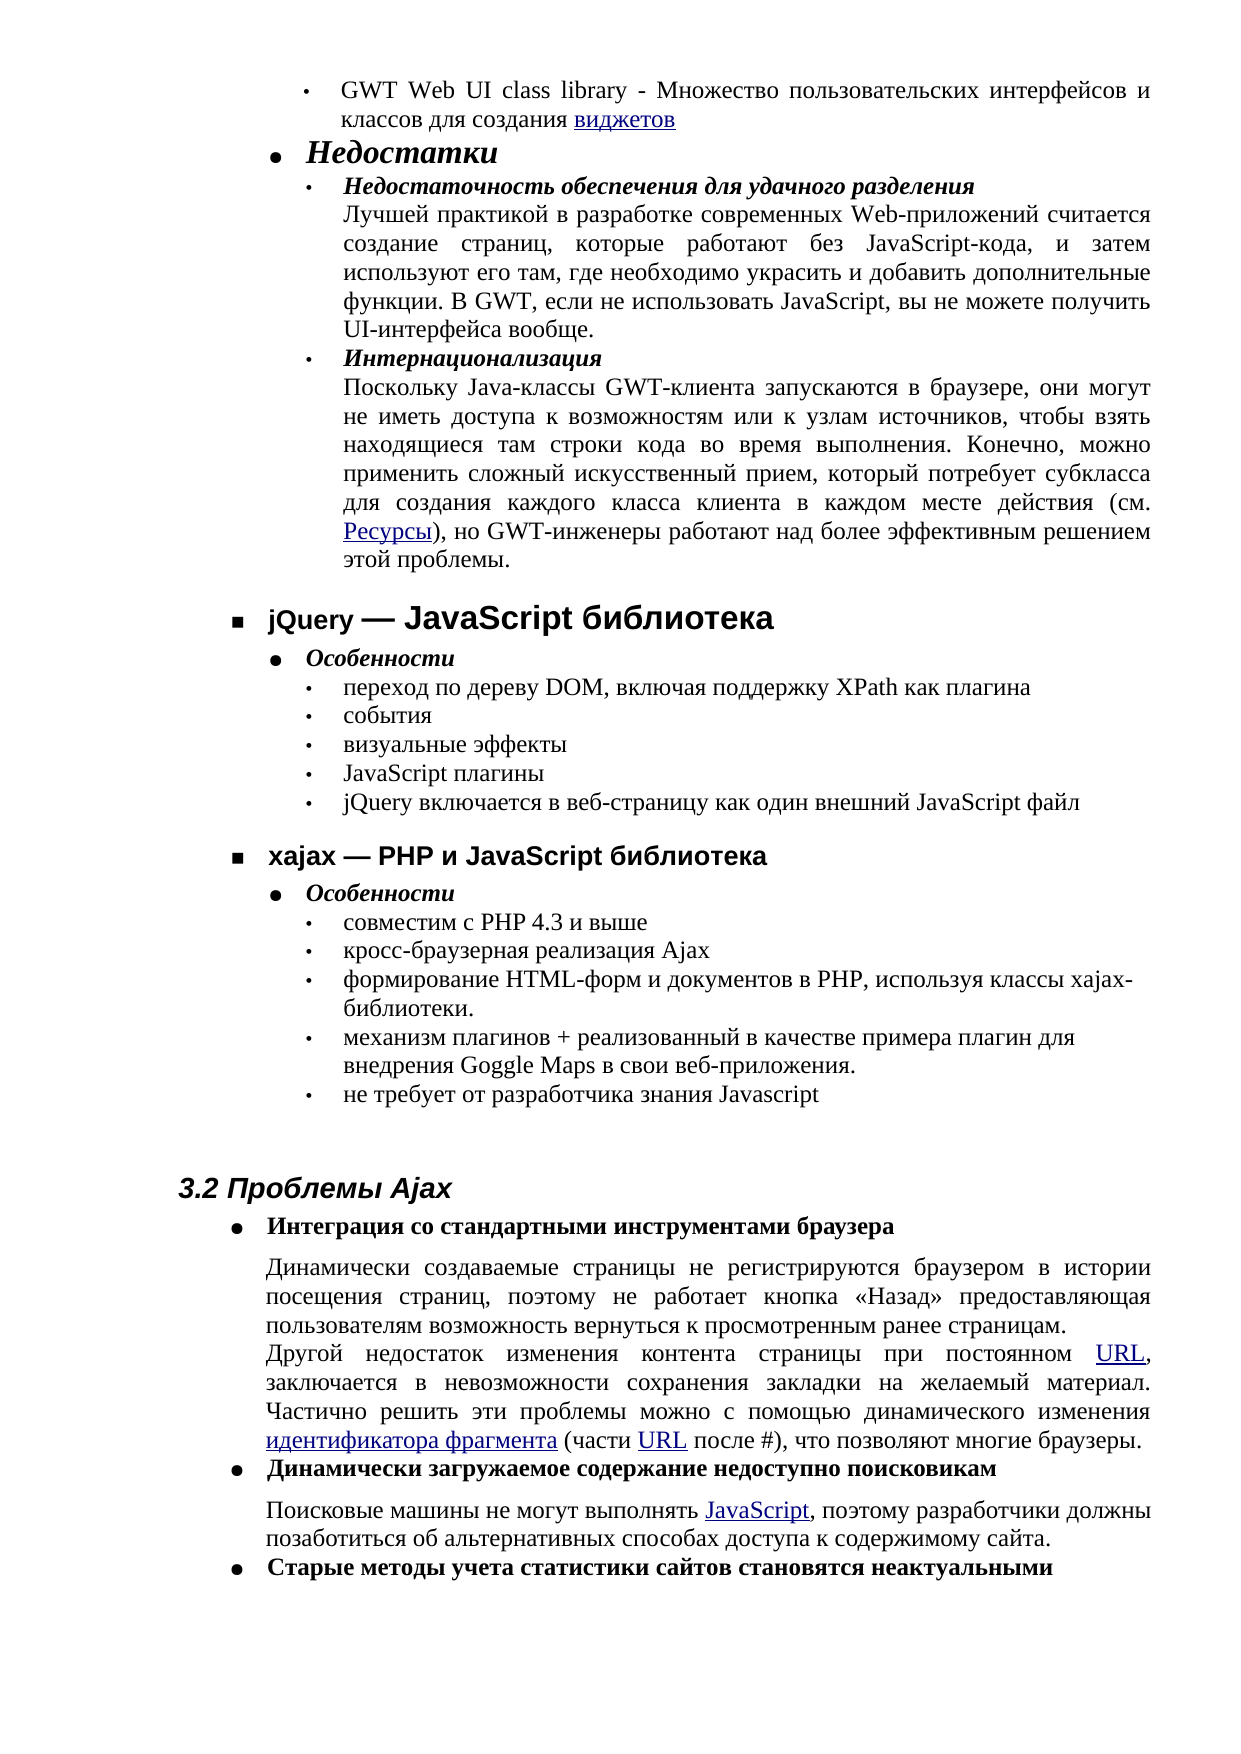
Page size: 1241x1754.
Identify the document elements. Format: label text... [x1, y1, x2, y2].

list Особенности [268, 878, 1152, 907]
subtitle Проблемы Ajax [170, 1171, 1152, 1205]
list Старые методы учета статистики сайтов становятся неактуальными [229, 1552, 1152, 1581]
list Динамически загружаемое содержание недоступно поисковикам [229, 1453, 1152, 1482]
list механизм плагинов + реализованный в качестве примера плагин для внедрения Goggle Maps в свои веб-приложения. [306, 1022, 1152, 1079]
list Интеграция со стандартными инструментами браузера [229, 1211, 1152, 1240]
subtitle jQuery — JavaScript библиотека [231, 598, 1152, 637]
list Недостатки [268, 132, 1152, 171]
list Другой недостаток изменения контента страницы при постоянном URL, заключается в невозможности сохранения закладки на желаемый материал. Частично решить эти проблемы можно с помощью динамического изменения идентификатора фрагмента (части URL после #), что позволяют многие браузеры. [236, 1338, 1152, 1453]
list переход по дереву DOM, включая поддержку XPath как плагина [306, 672, 1152, 700]
list JavaScript плагины [306, 758, 1152, 787]
list события [306, 700, 1152, 729]
list Недостаточность обеспечения для удачного разделения [306, 171, 1152, 199]
list Особенности [268, 643, 1152, 672]
list GWT Web UI class library - Множество пользовательских интерфейсов и классов для создания виджетов [303, 75, 1152, 132]
list кросс-браузерная реализация Ajax [306, 935, 1152, 964]
list Поскольку Java-классы GWT-клиента запускаются в браузере, они могут не иметь доступа к возможностям или к узлам источников, чтобы взять находящиеся там строки кода во время выполнения. Конечно, можно применить сложный искусственный прием, который потребует субкласса для создания каждого класса клиента в каждом месте действия (см. Ресурсы), но GWT-инженеры работают над более эффективным решением этой проблемы. [306, 372, 1152, 573]
list визуальные эффекты [306, 729, 1152, 758]
subtitle xajax — PHP и JavaScript библиотека [231, 840, 1152, 872]
list jQuery включается в веб-страницу как один внешний JavaScript файл [306, 787, 1152, 815]
list cовместим с PHP 4.3 и выше [306, 907, 1152, 935]
list формирование HTML-форм и документов в PHP, используя классы xajax-библиотеки. [306, 964, 1152, 1022]
list Динамически создаваемые страницы не регистрируются браузером в истории посещения страниц, поэтому не работает кнопка «Назад» предоставляющая пользователям возможность вернуться к просмотренным ранее страницам. [236, 1252, 1152, 1338]
list Интернационализация [306, 343, 1152, 372]
list Лучшей практикой в разработке современных Web-приложений считается создание страниц, которые работают без JavaScript-кода, и затем используют его там, где необходимо украсить и добавить дополнительные функции. В GWT, если не использовать JavaScript, вы не можете получить UI-интерфейса вообще. [306, 199, 1152, 343]
list Поисковые машины не могут выполнять JavaScript, поэтому разработчики должны позаботиться об альтернативных способах доступа к содержимому сайта. [236, 1495, 1152, 1552]
list не требует от разработчика знания Javascript [306, 1079, 1152, 1108]
